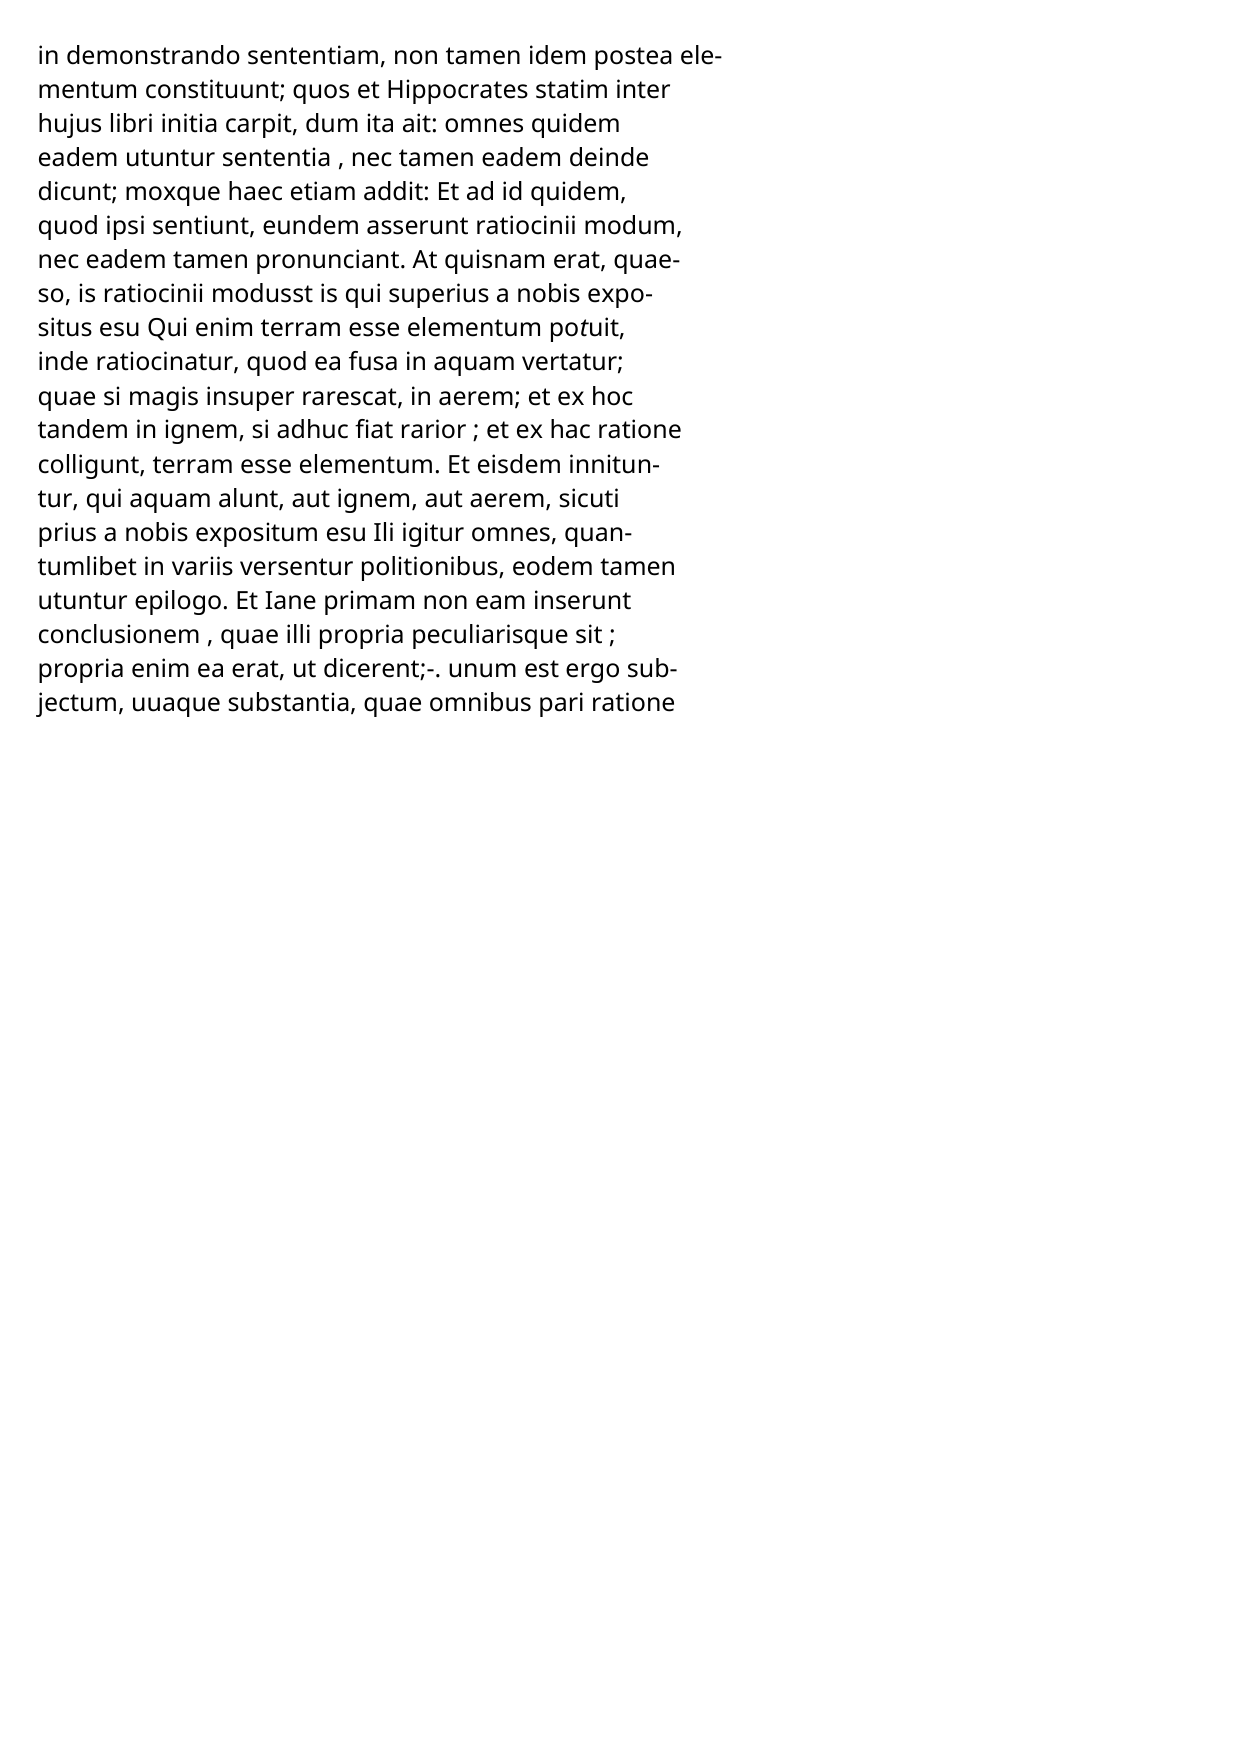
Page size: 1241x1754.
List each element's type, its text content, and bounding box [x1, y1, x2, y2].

text in demonstrando sententiam, non tamen idem postea ele- mentum constituunt; quos et Hippocrates statim inter hujus libri initia carpit, dum ita ait: omnes quidem eadem utuntur sententia , nec tamen eadem deinde dicunt; moxque haec etiam addit: Et ad id quidem, quod ipsi sentiunt, eundem asserunt ratiocinii modum, nec eadem tamen pronunciant. At quisnam erat, quae- so, is ratiocinii modusst is qui superius a nobis expo- situs esu Qui enim terram esse elementum potuit, inde ratiocinatur, quod ea fusa in aquam vertatur; quae si magis insuper rarescat, in aerem; et ex hoc tandem in ignem, si adhuc fiat rarior ; et ex hac ratione colligunt, terram esse elementum. Et eisdem innitun- tur, qui aquam alunt, aut ignem, aut aerem, sicuti prius a nobis expositum esu Ili igitur omnes, quan- tumlibet in variis versentur politionibus, eodem tamen utuntur epilogo. Et Iane primam non eam inserunt conclusionem , quae illi propria peculiarisque sit ; propria enim ea erat, ut dicerent;-. unum est ergo sub- jectum, uuaque substantia, quae omnibus pari ratione [37, 37, 1203, 719]
